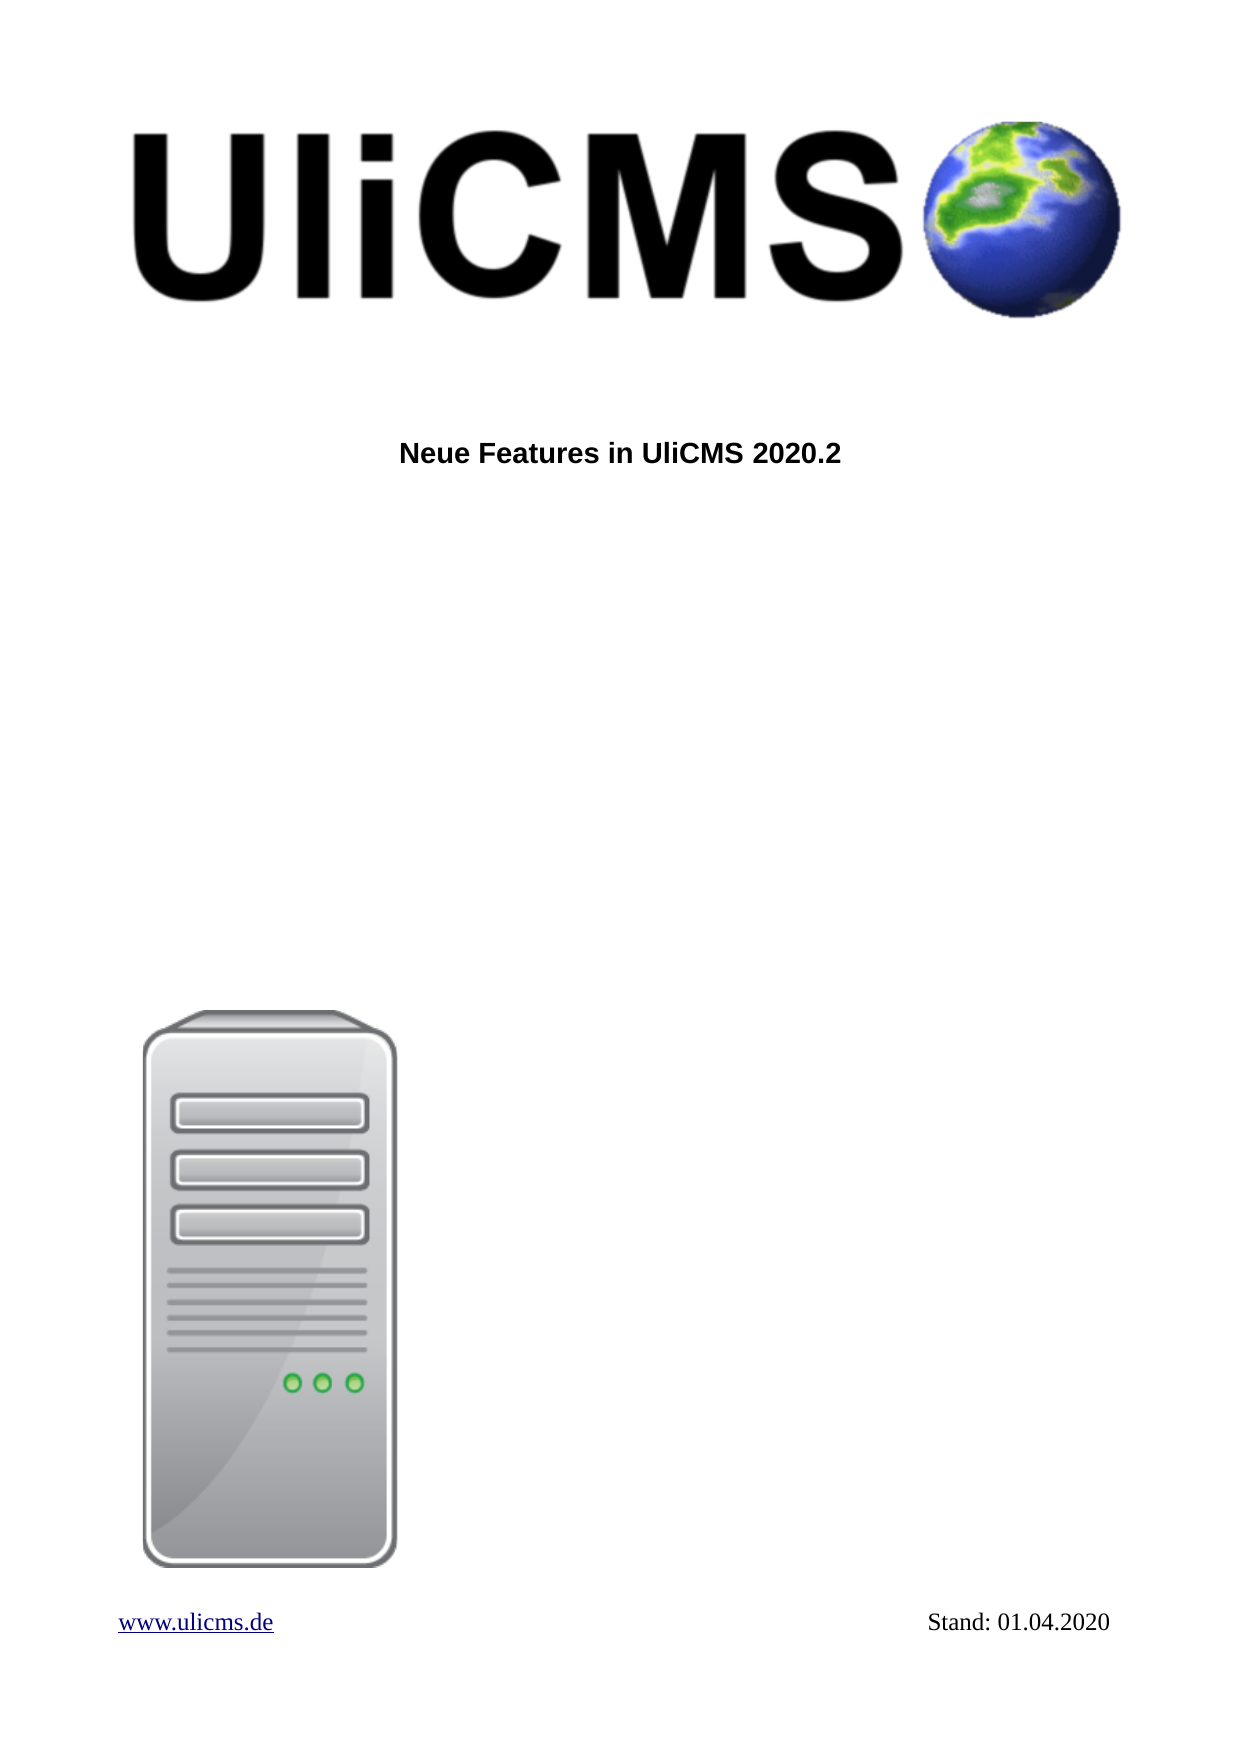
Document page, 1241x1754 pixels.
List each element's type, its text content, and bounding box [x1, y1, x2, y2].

picture [142, 1010, 398, 1568]
picture [118, 118, 1123, 326]
subtitle Neue Features in UliCMS 2020.2 [118, 436, 1122, 470]
